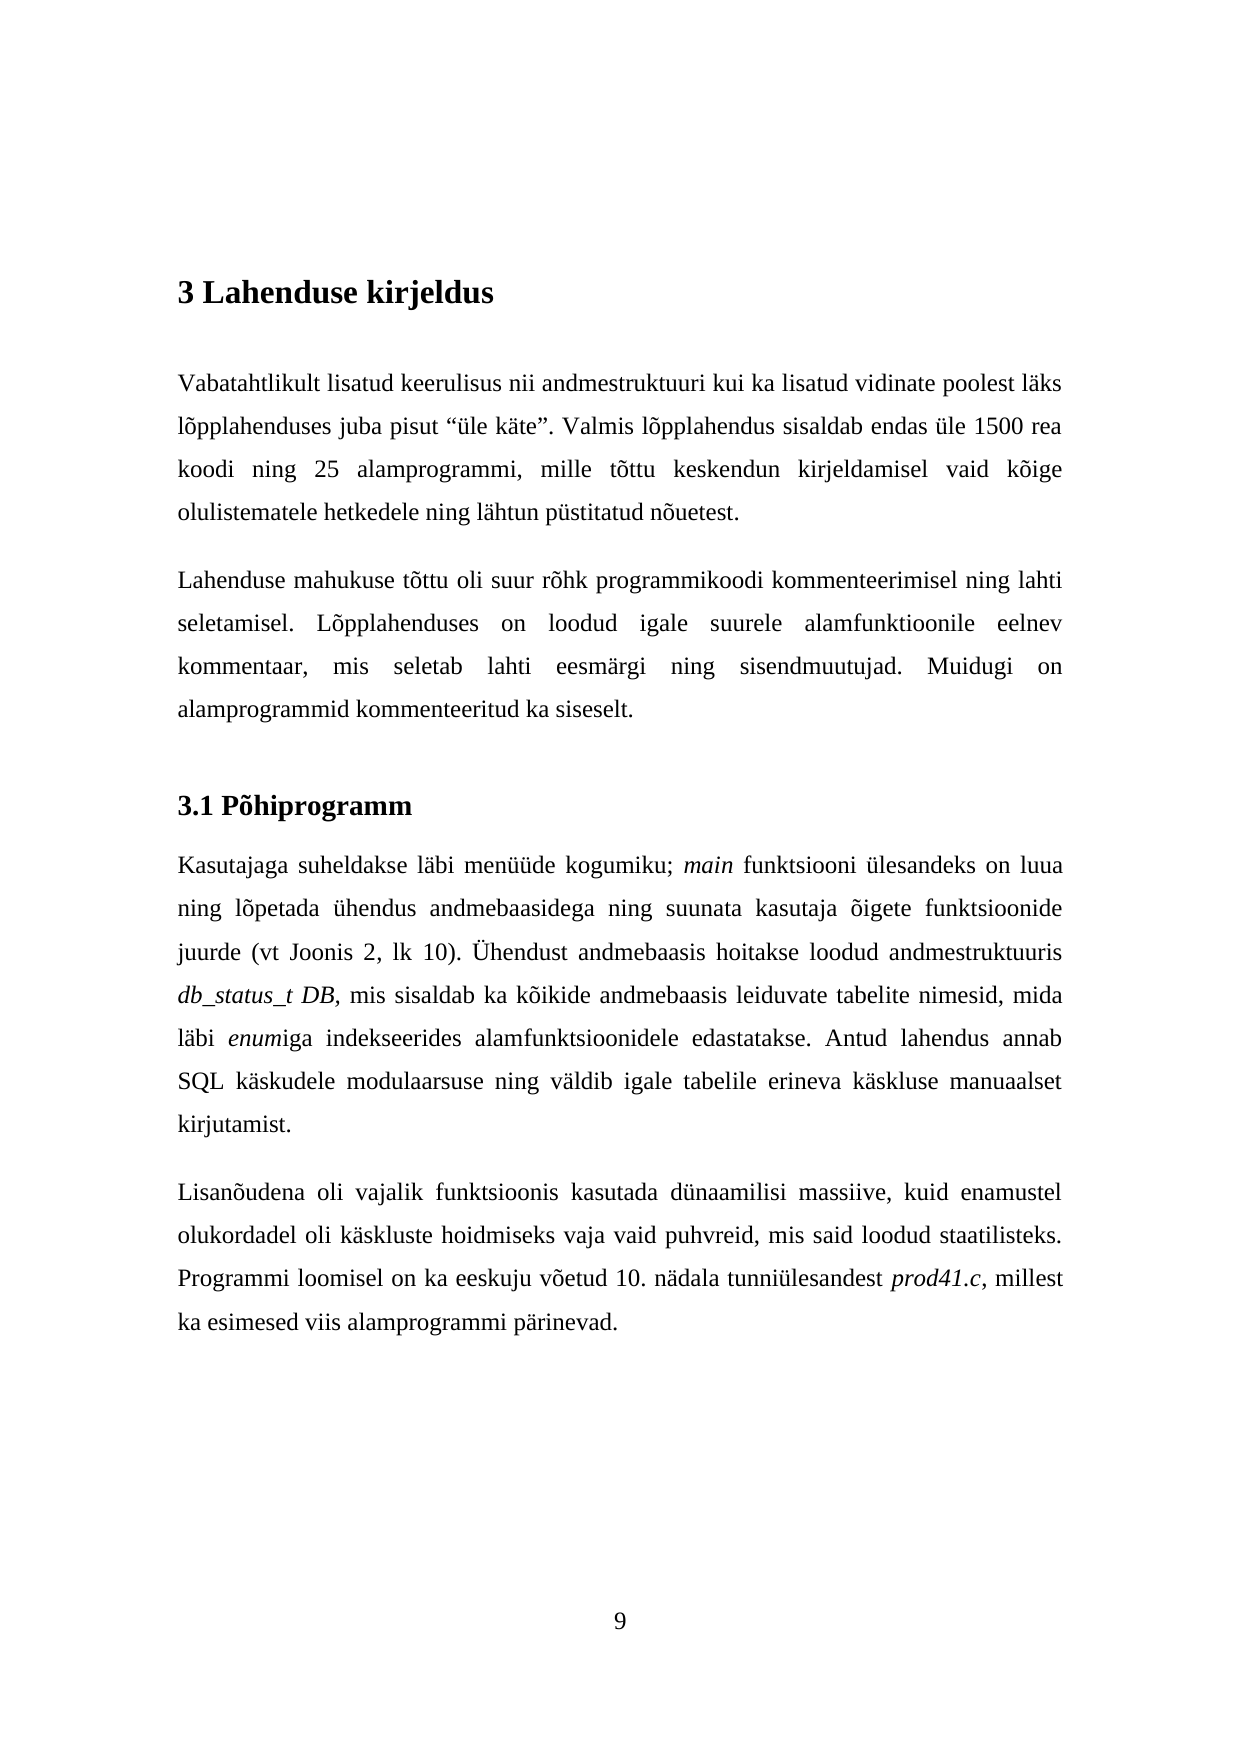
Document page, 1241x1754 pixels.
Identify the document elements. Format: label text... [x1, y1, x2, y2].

text Kasutajaga suheldakse läbi menüüde kogumiku; main funktsiooni ülesandeks on luua ning lõpetada ühendus andmebaasidega ning suunata kasutaja õigete funktsioonide juurde (vt Joonis 2, lk 10). Ühendust andmebaasis hoitakse loodud andmestruktuuris db_status_t DB, mis sisaldab ka kõikide andmebaasis leiduvate tabelite nimesid, mida läbi enumiga indekseerides alamfunktsioonidele edastatakse. Antud lahendus annab SQL käskudele modulaarsuse ning väldib igale tabelile erineva käskluse manuaalset kirjutamist. [177, 850, 1063, 1138]
text Lisanõudena oli vajalik funktsioonis kasutada dünaamilisi massiive, kuid enamustel olukordadel oli käskluste hoidmiseks vaja vaid puhvreid, mis said loodud staatilisteks. Programmi loomisel on ka eeskuju võetud 10. nädala tunniülesandest prod41.c, millest ka esimesed viis alamprogrammi pärinevad. [177, 1177, 1063, 1335]
text Lahenduse mahukuse tõttu oli suur rõhk programmikoodi kommenteerimisel ning lahti seletamisel. Lõpplahenduses on loodud igale suurele alamfunktioonile eelnev kommentaar, mis seletab lahti eesmärgi ning sisendmuutujad. Muidugi on alamprogrammid kommenteeritud ka siseselt. [177, 565, 1063, 723]
text Vabatahtlikult lisatud keerulisus nii andmestruktuuri kui ka lisatud vidinate poolest läks lõpplahenduses juba pisut “üle käte”. Valmis lõpplahendus sisaldab endas üle 1500 rea koodi ning 25 alamprogrammi, mille tõttu keskendun kirjeldamisel vaid kõige olulistematele hetkedele ning lähtun püstitatud nõuetest. [177, 368, 1063, 526]
subtitle Põhiprogramm [177, 788, 1063, 821]
subtitle Lahenduse kirjeldus [177, 273, 1063, 311]
